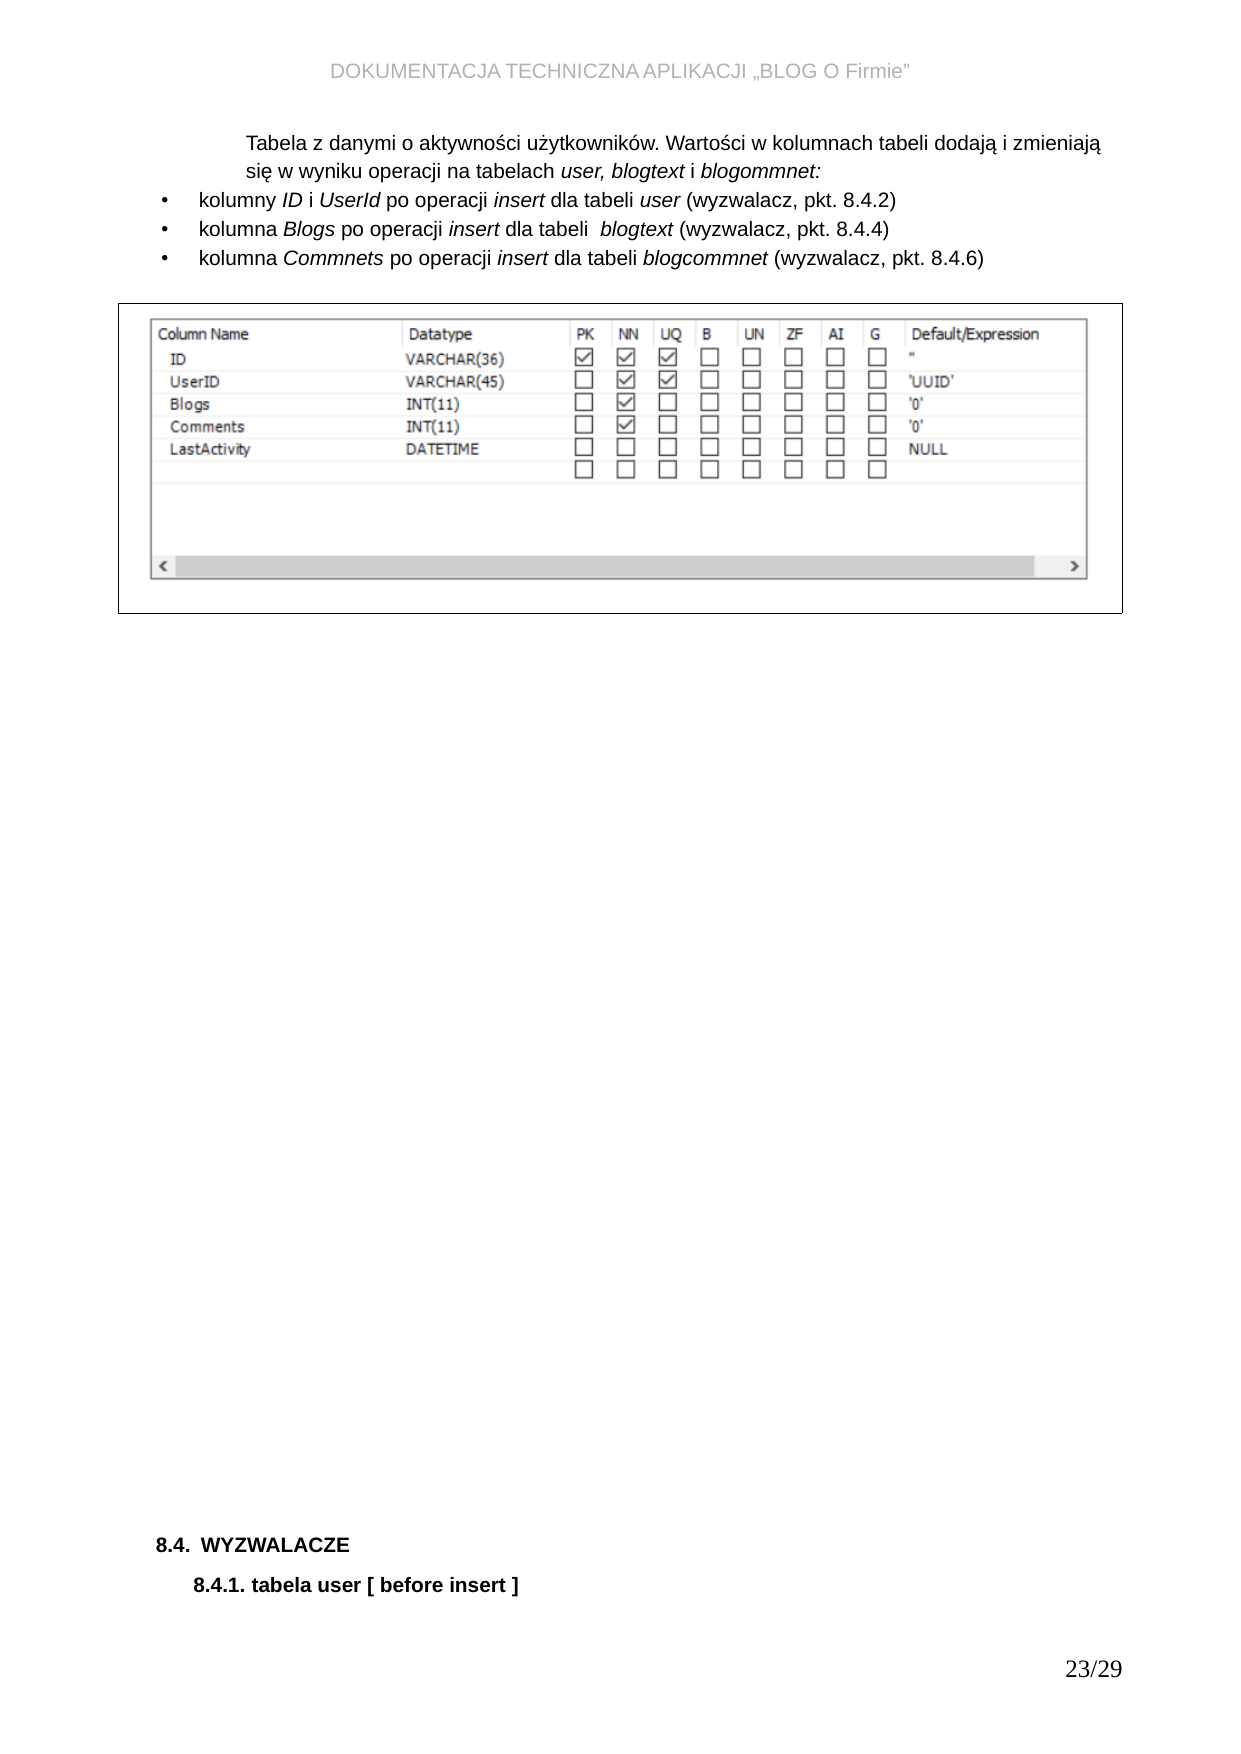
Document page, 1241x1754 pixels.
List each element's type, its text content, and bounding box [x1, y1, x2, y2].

picture [144, 308, 1097, 584]
list kolumny ID i UserId po operacji insert dla tabeli user (wyzwalacz, pkt. 8.4.2) [161, 188, 1122, 212]
list kolumna Commnets po operacji insert dla tabeli blogcommnet (wyzwalacz, pkt. 8.4.6) [161, 246, 1122, 269]
table_header [119, 304, 1122, 613]
list Wyzwalacze [156, 1533, 1122, 1557]
list kolumna Blogs po operacji insert dla tabeli blogtext (wyzwalacz, pkt. 8.4.4) [161, 217, 1122, 241]
list Tabela User [ BEFORE INSERT ] [193, 1573, 1122, 1597]
list Tabela z danymi o aktywności użytkowników. Wartości w kolumnach tabeli dodają i zmieniają się w wyniku operacji na tabelach user, blogtext i blogommnet: [193, 130, 1122, 183]
